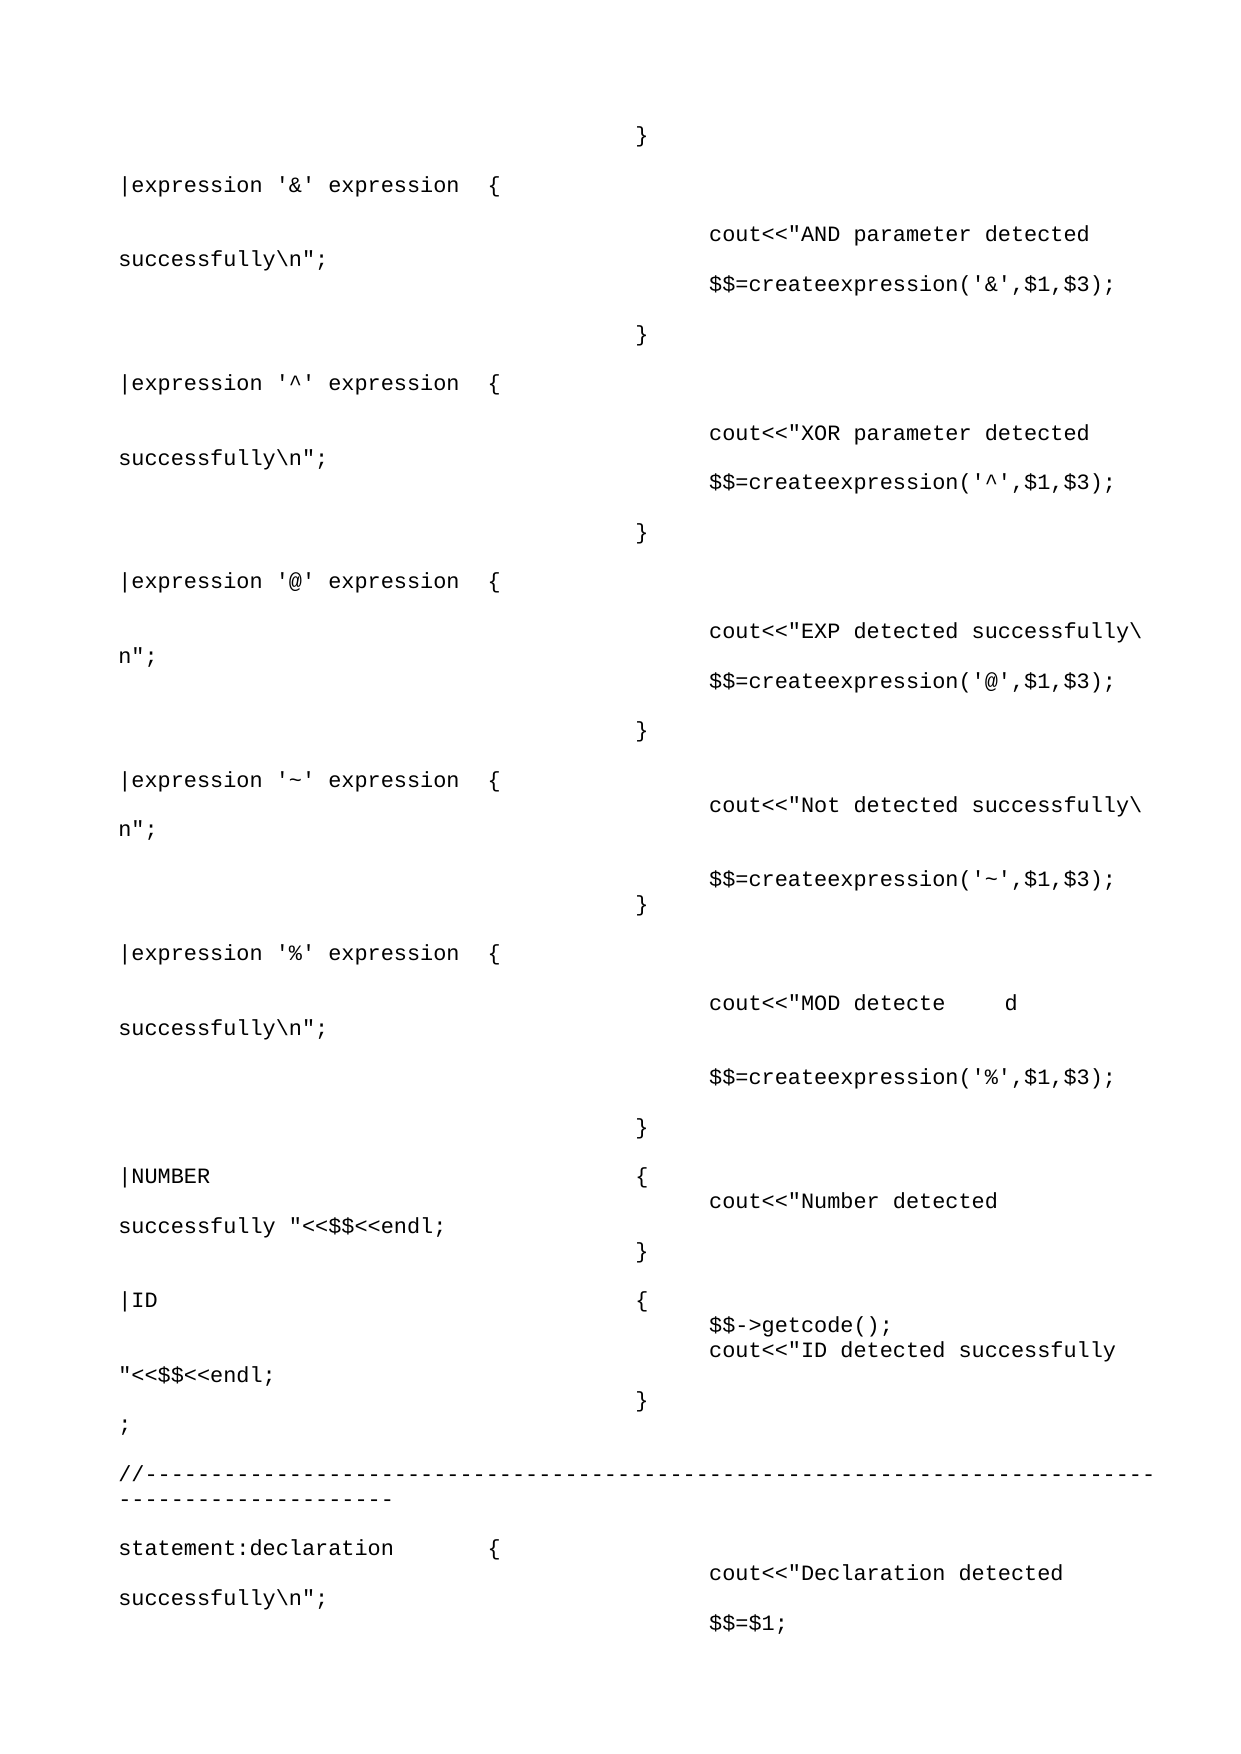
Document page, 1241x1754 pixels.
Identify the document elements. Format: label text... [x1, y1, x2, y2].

text } [118, 1116, 1157, 1141]
text |expression '^' expression { [118, 372, 1157, 397]
text $$=createexpression('~',$1,$3); [118, 868, 1157, 893]
text $$=createexpression('&',$1,$3); [118, 273, 1157, 298]
text cout<<"ID detected successfully "<<$$<<endl; [118, 1339, 1157, 1389]
text cout<<"AND parameter detected successfully\n"; [118, 223, 1157, 273]
text cout<<"Number detected successfully "<<$$<<endl; [118, 1190, 1157, 1240]
text |expression '%' expression { [118, 942, 1157, 967]
text $$=$1; [118, 1612, 1157, 1637]
text cout<<"Declaration detected successfully\n"; [118, 1562, 1157, 1612]
text cout<<"MOD detecte d successfully\n"; [118, 992, 1157, 1042]
text |expression '&' expression { [118, 174, 1157, 199]
text statement:declaration { [118, 1537, 1157, 1562]
text } [118, 521, 1157, 546]
text $$=createexpression('@',$1,$3); [118, 670, 1157, 694]
text } [118, 1389, 1157, 1413]
text //-------------------------------------------------------------------------------------------------- [118, 1463, 1157, 1513]
text |ID { [118, 1289, 1157, 1314]
text |expression '~' expression { [118, 769, 1157, 794]
text cout<<"XOR parameter detected successfully\n"; [118, 422, 1157, 471]
text $$=createexpression('^',$1,$3); [118, 471, 1157, 496]
text $$=createexpression('%',$1,$3); [118, 1066, 1157, 1091]
text cout<<"Not detected successfully\n"; [118, 794, 1157, 843]
text $$->getcode(); [118, 1314, 1157, 1339]
text } [118, 124, 1157, 149]
text cout<<"EXP detected successfully\n"; [118, 620, 1157, 670]
text |expression '@' expression { [118, 571, 1157, 595]
text } [118, 1240, 1157, 1265]
text } [118, 719, 1157, 744]
text } [118, 323, 1157, 347]
text } [118, 893, 1157, 918]
text |NUMBER { [118, 1166, 1157, 1190]
text ; [118, 1413, 1157, 1438]
